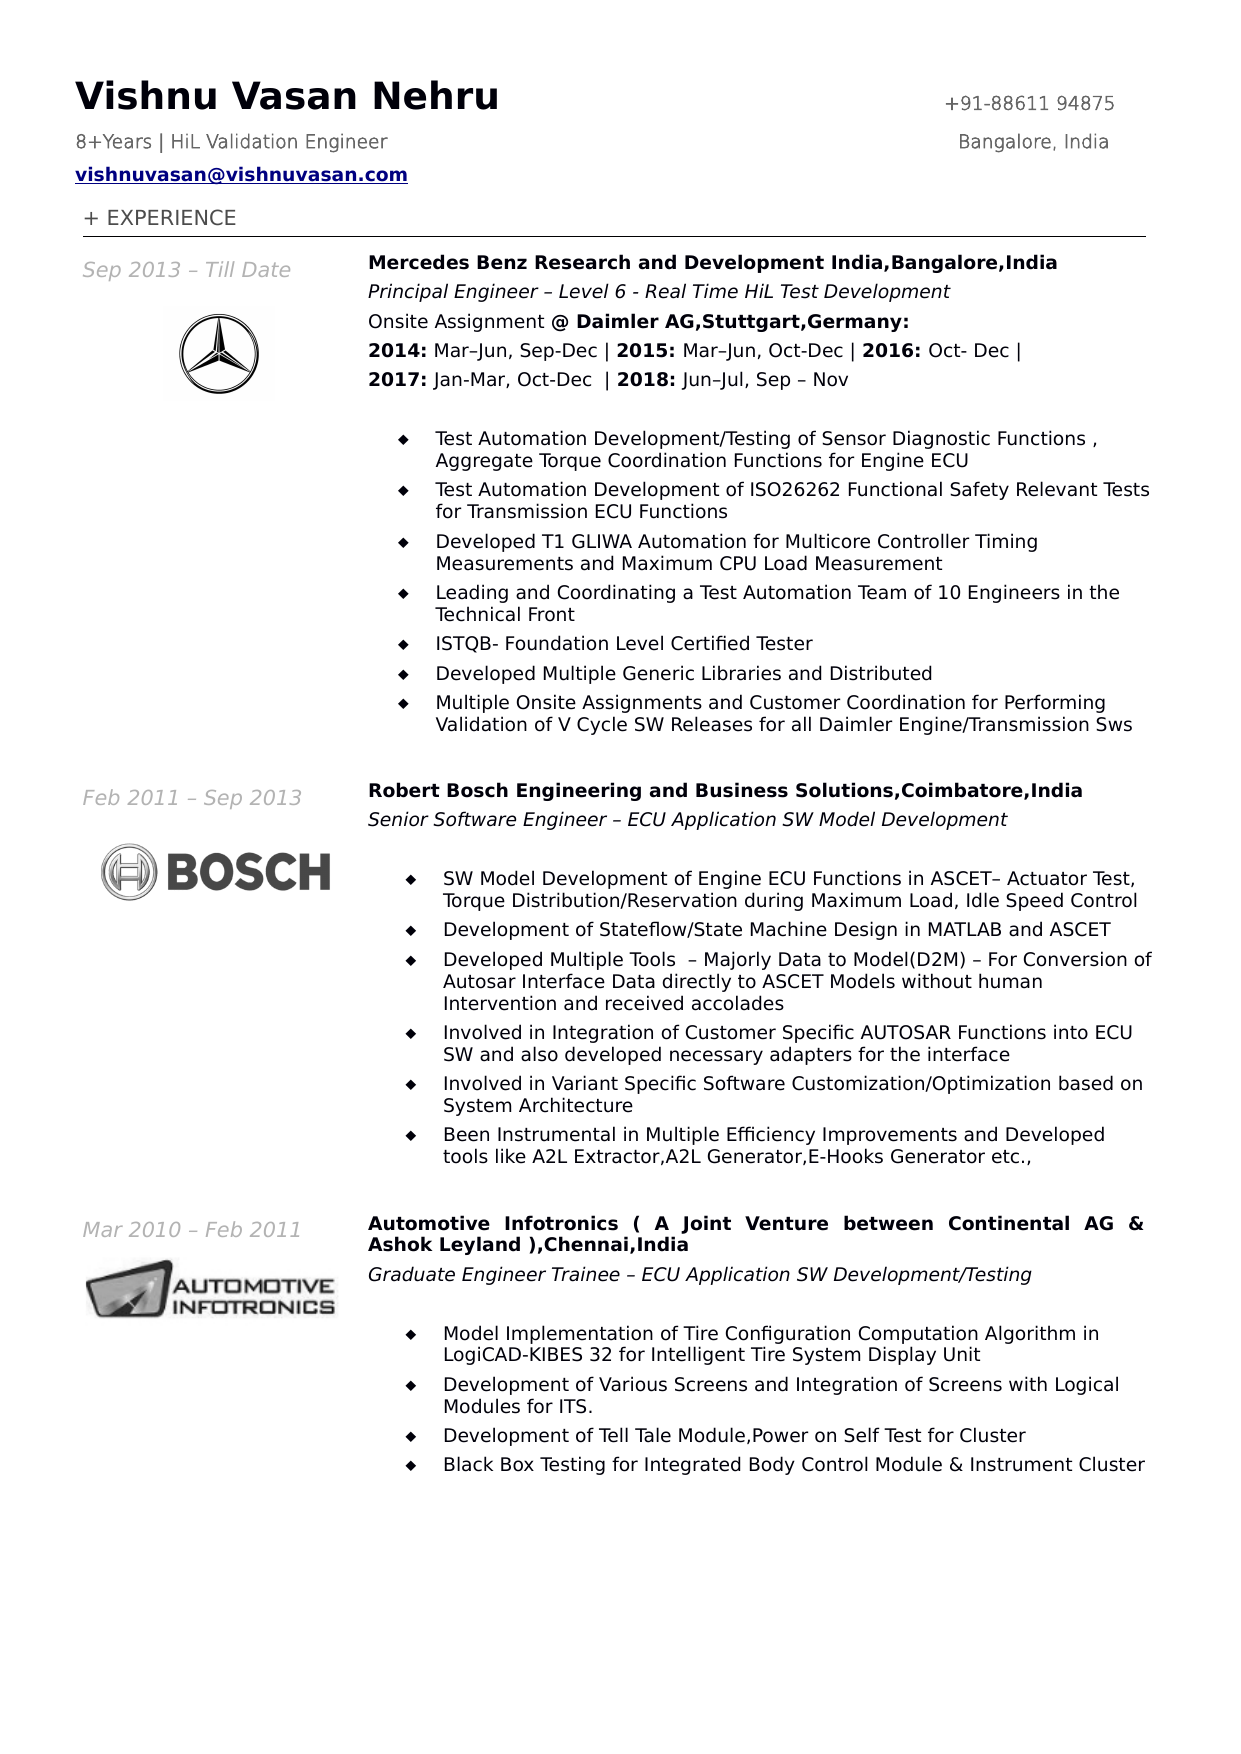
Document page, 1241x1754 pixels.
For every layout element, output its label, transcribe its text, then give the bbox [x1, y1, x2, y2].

table_cell Mercedes Benz Research and Development India,Bangalore,India Principal Engineer – Level 6 - Real Time HiL Test Development Onsite Assignment @ Daimler AG,Stuttgart,Germany: 2014: Mar–Jun, Sep-Dec | 2015: Mar–Jun, Oct-Dec | 2016: Oct- Dec | 2017: Jan-Mar, Oct-Dec | 2018: Jun–Jul, Sep – Nov Test Automation Development/Testing of Sensor Diagnostic Functions , Aggregate Torque Coordination Functions for Engine ECU Test Automation Development of ISO26262 Functional Safety Relevant Tests for Transmission ECU Functions Developed T1 GLIWA Automation for Multicore Controller Timing Measurements and Maximum CPU Load Measurement Leading and Coordinating a Test Automation Team of 10 Engineers in the Technical Front ISTQB- Foundation Level Certified Tester Developed Multiple Generic Libraries and Distributed Multiple Onsite Assignments and Customer Coordination for Performing Validation of V Cycle SW Releases for all Daimler Engine/Transmission Sws [360, 244, 1153, 772]
table_cell Mar 2010 – Feb 2011 [75, 1205, 360, 1660]
table_cell Robert Bosch Engineering and Business Solutions,Coimbatore,India Senior Software Engineer – ECU Application SW Model Development SW Model Development of Engine ECU Functions in ASCET– Actuator Test, Torque Distribution/Reservation during Maximum Load, Idle Speed Control Development of Stateflow/State Machine Design in MATLAB and ASCET Developed Multiple Tools – Majorly Data to Model(D2M) – For Conversion of Autosar Interface Data directly to ASCET Models without human Intervention and received accolades Involved in Integration of Customer Specific AUTOSAR Functions into ECU SW and also developed necessary adapters for the interface Involved in Variant Specific Software Customization/Optimization based on System Architecture Been Instrumental in Multiple Efficiency Improvements and Developed tools like A2L Extractor,A2L Generator,E-Hooks Generator etc., [360, 773, 1153, 1205]
table_header Vishnu Vasan Nehru +91-88611 94875 8+Years | HiL Validation Engineer Bangalore, India vishnuvasan@vishnuvasan.com [75, 75, 1153, 198]
table_cell Automotive Infotronics ( A Joint Venture between Continental AG & Ashok Leyland ),Chennai,India Graduate Engineer Trainee – ECU Application SW Development/Testing Model Implementation of Tire Configuration Computation Algorithm in LogiCAD-KIBES 32 for Intelligent Tire System Display Unit Development of Various Screens and Integration of Screens with Logical Modules for ITS. Development of Tell Tale Module,Power on Self Test for Cluster Black Box Testing for Integrated Body Control Module & Instrument Cluster [360, 1205, 1153, 1660]
picture [163, 306, 275, 401]
picture [100, 840, 336, 903]
table_cell Sep 2013 – Till Date [75, 244, 360, 772]
table_cell + EXPERIENCE [75, 198, 1153, 244]
table_cell Feb 2011 – Sep 2013 [75, 773, 360, 1205]
picture [85, 1245, 339, 1345]
